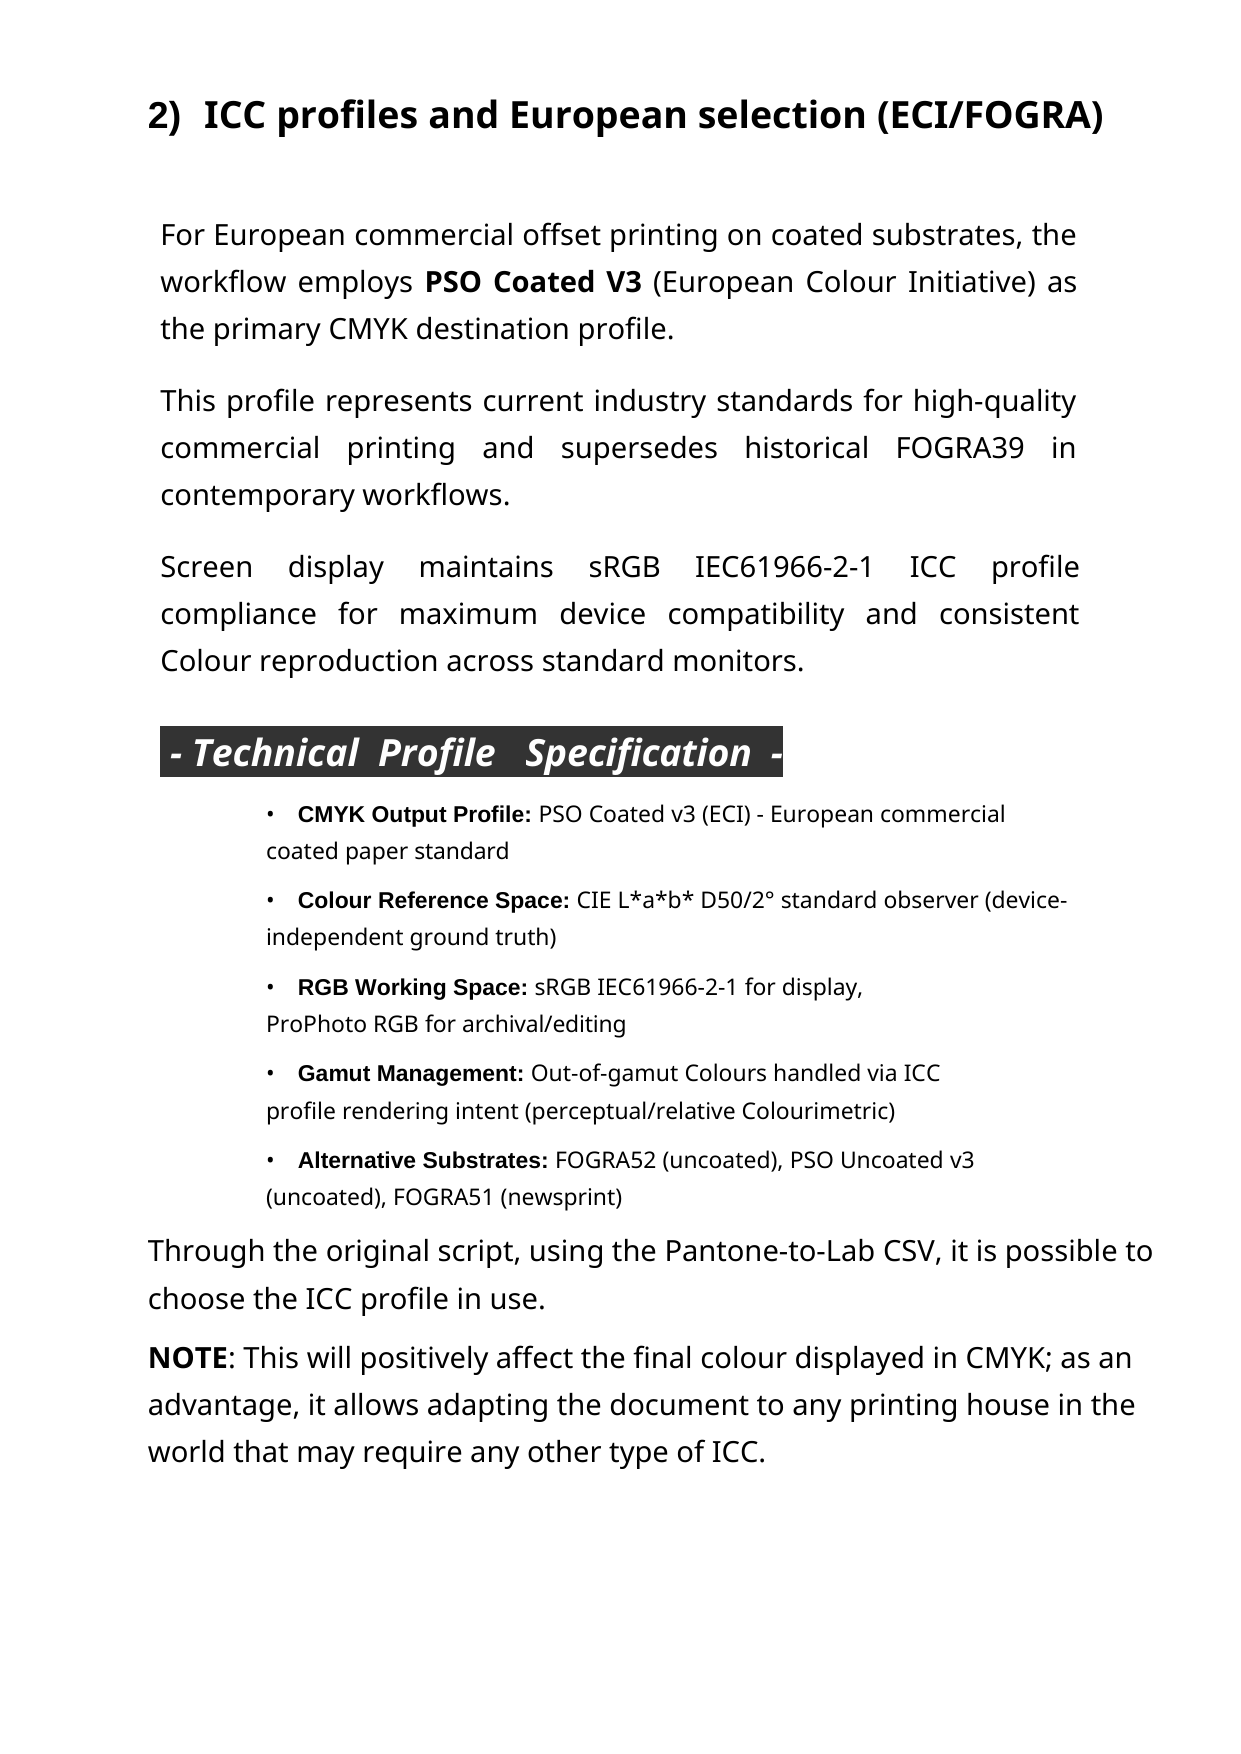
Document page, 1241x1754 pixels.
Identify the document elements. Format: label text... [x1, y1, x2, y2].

list Gamut Management: Out-of-gamut Colours handled via ICC profile rendering intent (perceptual/relative Colourimetric) [266, 1057, 1016, 1126]
text For European commercial offset printing on coated substrates, the workflow employs PSO Coated V3 (European Colour Initiative) as the primary CMYK destination profile. [160, 167, 1077, 348]
list CMYK Output Profile: PSO Coated v3 (ECI) - European commercial coated paper standard [266, 797, 1016, 866]
text Screen display maintains sRGB IEC61966-2-1 ICC profile compliance for maximum device compatibility and consistent Colour reproduction across standard monitors. [160, 546, 1080, 680]
list Alternative Substrates: FOGRA52 (uncoated), PSO Uncoated v3 (uncoated), FOGRA51 (newsprint) [266, 1144, 974, 1212]
list NOTE: This will positively affect the final colour displayed in CMYK; as an advantage, it allows adapting the document to any printing house in the world that may require any other type of ICC. [148, 1337, 1193, 1471]
list Colour Reference Space: CIE L*a*b* D50/2° standard observer (device-independent ground truth) [266, 884, 1104, 952]
subtitle - Technical Profile Specification - [160, 726, 1240, 777]
list Through the original script, using the Pantone-to-Lab CSV, it is possible to choose the ICC profile in use. [148, 1231, 1193, 1318]
list RGB Working Space: sRGB IEC61966-2-1 for display, ProPhoto RGB for archival/editing [266, 971, 927, 1039]
subtitle ICC profiles and European selection (ECI/FOGRA) [148, 88, 1211, 139]
text This profile represents current industry standards for high-quality commercial printing and supersedes historical FOGRA39 in contemporary workflows. [160, 380, 1077, 514]
